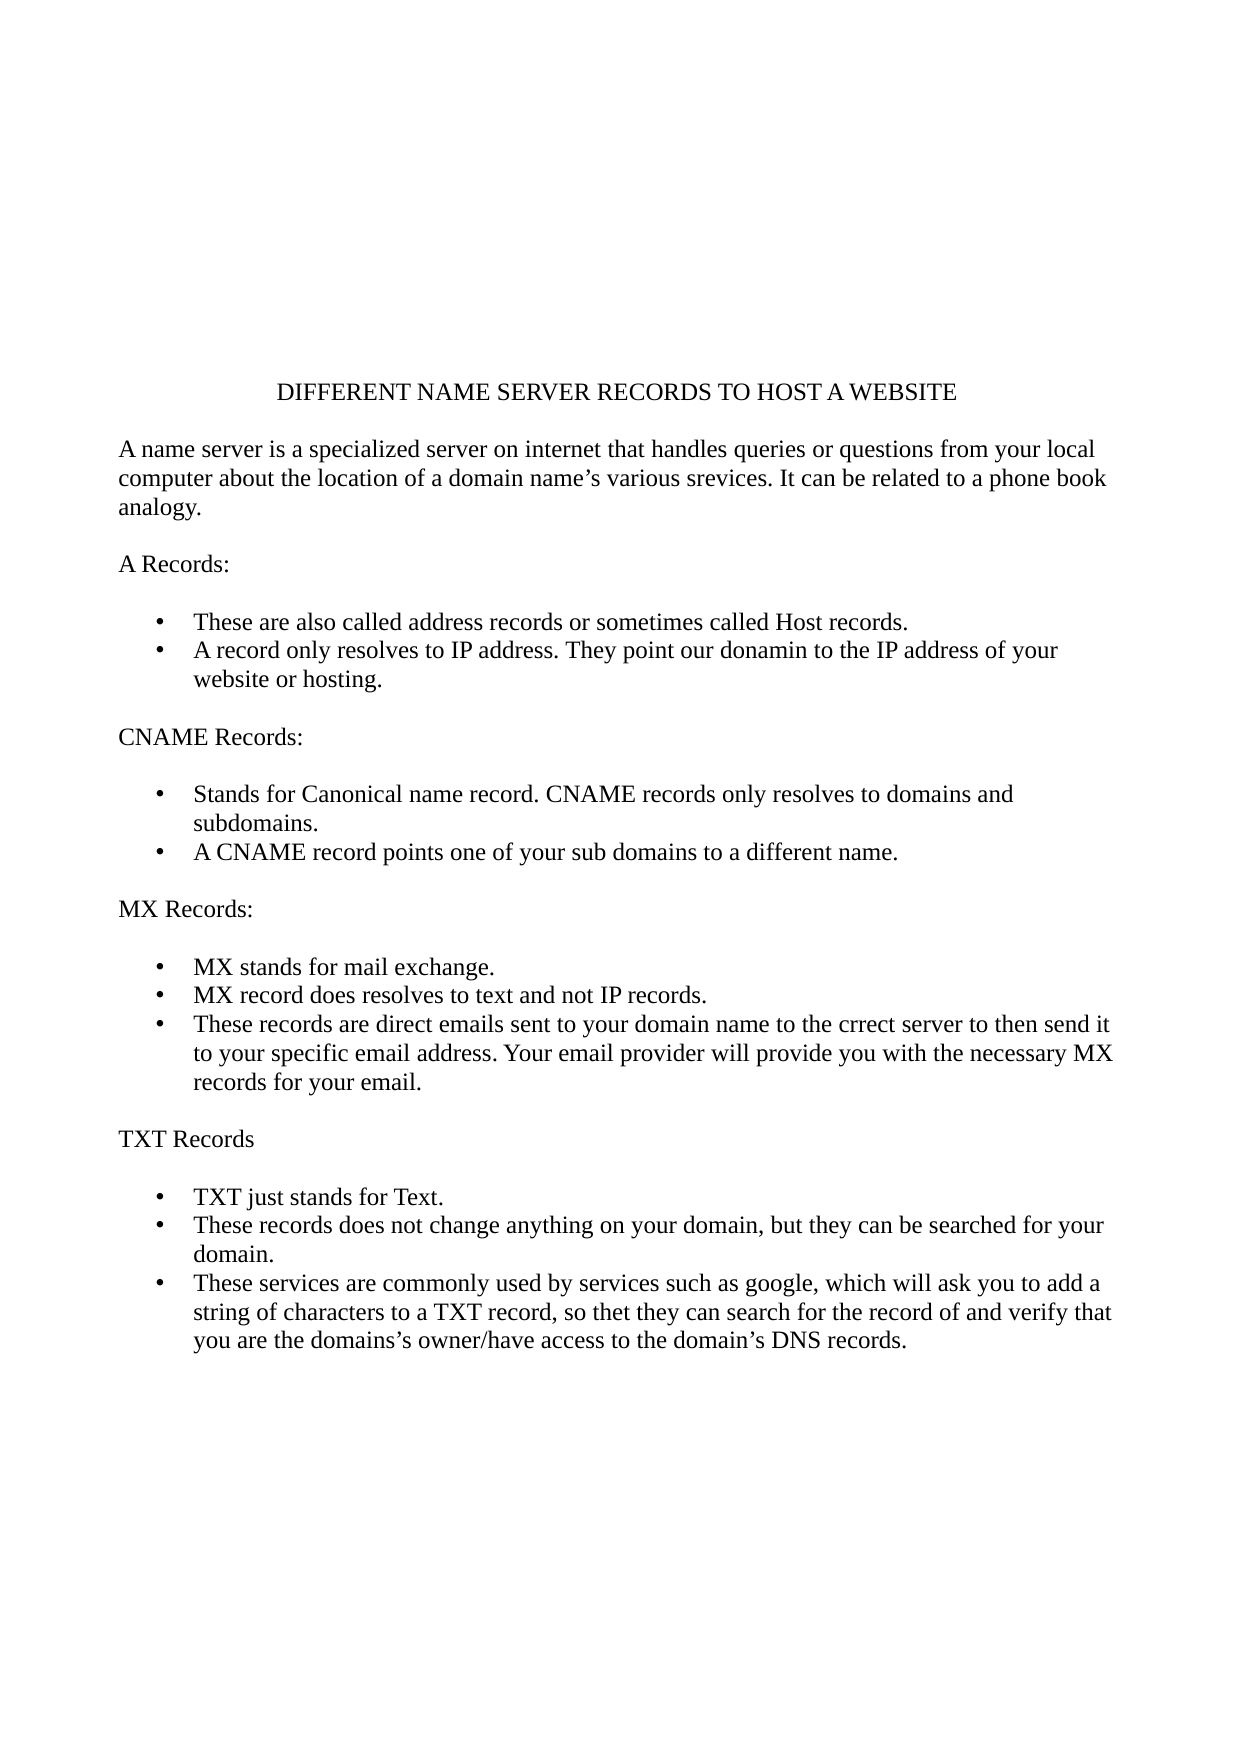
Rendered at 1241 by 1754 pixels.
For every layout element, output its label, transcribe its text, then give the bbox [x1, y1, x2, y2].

list A CNAME record points one of your sub domains to a different name. [156, 837, 1122, 866]
text A name server is a specialized server on internet that handles queries or questions from your local computer about the location of a domain name’s various srevices. It can be related to a phone book analogy. [118, 434, 1122, 521]
text TXT Records [118, 1124, 1122, 1153]
text MX Records: [118, 894, 1122, 923]
list A record only resolves to IP address. They point our donamin to the IP address of your website or hosting. [156, 636, 1122, 693]
list These records does not change anything on your domain, but they can be searched for your domain. [156, 1211, 1122, 1268]
text CNAME Records: [118, 722, 1122, 751]
text A Records: [118, 549, 1122, 578]
list MX record does resolves to text and not IP records. [156, 981, 1122, 1009]
list These are also called address records or sometimes called Host records. [156, 607, 1122, 636]
list These services are commonly used by services such as google, which will ask you to add a string of characters to a TXT record, so thet they can search for the record of and verify that you are the domains’s owner/have access to the domain’s DNS records. [156, 1268, 1122, 1354]
list MX stands for mail exchange. [156, 952, 1122, 981]
text DIFFERENT NAME SERVER RECORDS TO HOST A WEBSITE [118, 377, 1122, 406]
list TXT just stands for Text. [156, 1182, 1122, 1211]
list These records are direct emails sent to your domain name to the crrect server to then send it to your specific email address. Your email provider will provide you with the necessary MX records for your email. [156, 1009, 1122, 1096]
list Stands for Canonical name record. CNAME records only resolves to domains and subdomains. [156, 779, 1122, 837]
